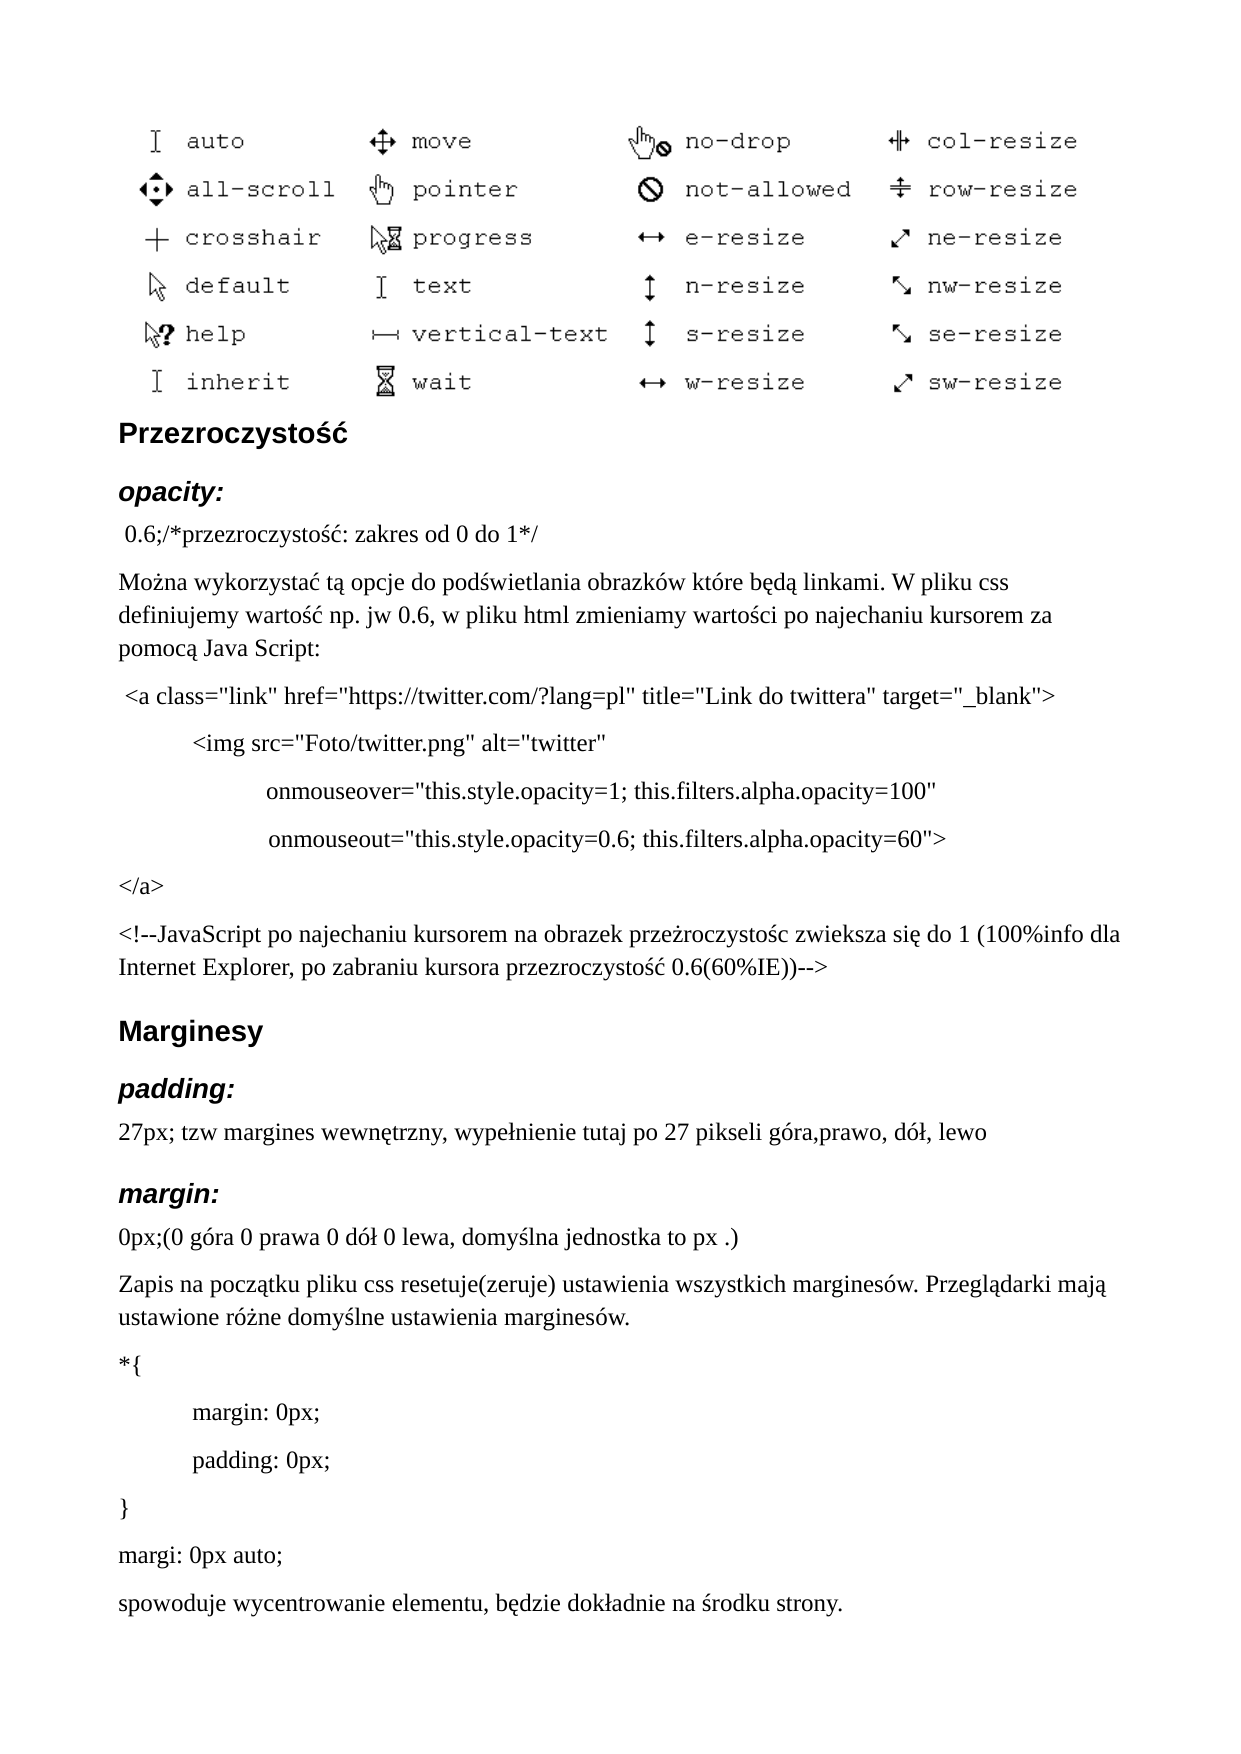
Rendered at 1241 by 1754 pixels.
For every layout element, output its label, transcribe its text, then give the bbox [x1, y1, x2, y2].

subtitle margin: [118, 1177, 1122, 1209]
text 27px; tzw margines wewnętrzny, wypełnienie tutaj po 27 pikseli góra,prawo, dół, lewo [118, 1117, 1122, 1146]
picture [118, 118, 1123, 417]
text Można wykorzystać tą opcje do podświetlania obrazków które będą linkami. W pliku css definiujemy wartość np. jw 0.6, w pliku html zmieniamy wartości po najechaniu kursorem za pomocą Java Script: [118, 567, 1122, 662]
text onmouseout="this.style.opacity=0.6; this.filters.alpha.opacity=60"> [118, 824, 1122, 852]
text Zapis na początku pliku css resetuje(zeruje) ustawienia wszystkich marginesów. Przeglądarki mają ustawione różne domyślne ustawienia marginesów. [118, 1269, 1122, 1331]
text <img src="Foto/twitter.png" alt="twitter" [118, 728, 1122, 757]
subtitle padding: [118, 1073, 1122, 1105]
text <a class="link" href="https://twitter.com/?lang=pl" title="Link do twittera" target="_blank"> [118, 681, 1122, 709]
text 0px;(0 góra 0 prawa 0 dół 0 lewa, domyślna jednostka to px .) [118, 1222, 1122, 1250]
text spowoduje wycentrowanie elementu, będzie dokładnie na środku strony. [118, 1588, 1122, 1617]
text 0.6;/*przezroczystość: zakres od 0 do 1*/ [118, 519, 1122, 548]
subtitle Przezroczystość [118, 417, 1122, 450]
text <!--JavaScript po najechaniu kursorem na obrazek przeżroczystośc zwieksza się do 1 (100%info dla Internet Explorer, po zabraniu kursora przezroczystość 0.6(60%IE))--> [118, 919, 1122, 981]
text } [118, 1493, 1122, 1521]
text *{ [118, 1350, 1122, 1379]
subtitle opacity: [118, 475, 1122, 507]
text padding: 0px; [118, 1445, 1122, 1474]
subtitle Marginesy [118, 1014, 1122, 1048]
text margin: 0px; [118, 1397, 1122, 1426]
text onmouseover="this.style.opacity=1; this.filters.alpha.opacity=100" [118, 776, 1122, 805]
text </a> [118, 871, 1122, 900]
text margi: 0px auto; [118, 1540, 1122, 1569]
